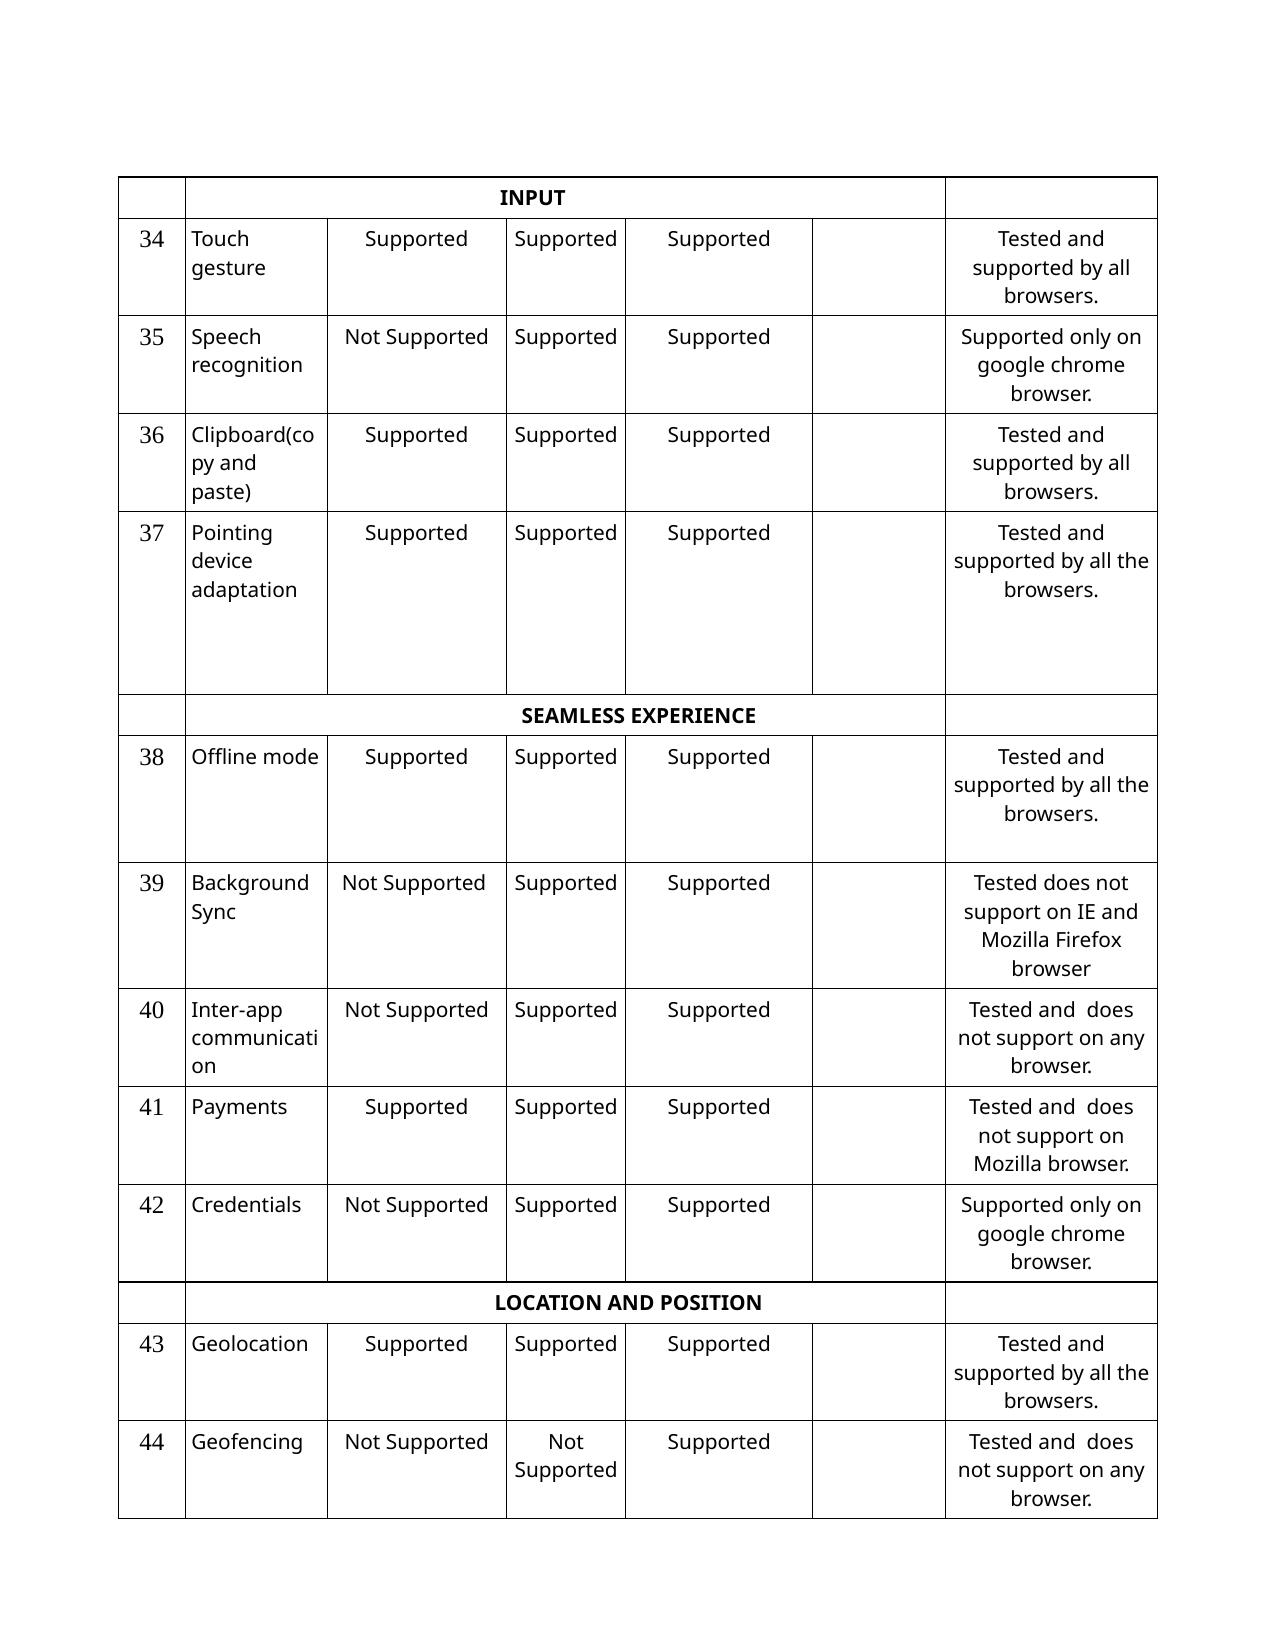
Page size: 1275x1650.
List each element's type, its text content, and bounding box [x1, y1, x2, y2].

table_cell [813, 414, 945, 511]
table_cell 37 [119, 512, 185, 694]
table_cell Supported [507, 316, 625, 413]
table_cell Not Supported [328, 316, 506, 413]
table_cell Geofencing [186, 1421, 327, 1518]
table_cell Supported [507, 863, 625, 988]
table_cell Supported [507, 1087, 625, 1183]
table_cell [813, 219, 945, 315]
table_cell Supported [626, 1324, 812, 1420]
table_cell 43 [119, 1324, 185, 1420]
table_cell Background Sync [186, 863, 327, 988]
table_cell [813, 863, 945, 988]
table_cell [946, 178, 1157, 218]
table_cell Not Supported [328, 863, 506, 988]
table_cell Not Supported [328, 1421, 506, 1518]
table_cell Tested and supported by all the browsers. [946, 512, 1157, 694]
table_cell Offline mode [186, 736, 327, 862]
table_cell [119, 1283, 185, 1323]
table_cell Supported [328, 736, 506, 862]
table_cell Supported [507, 989, 625, 1086]
table_cell Tested and supported by all the browsers. [946, 736, 1157, 862]
table_cell LOCATION AND POSITION [186, 1283, 945, 1323]
table_cell [813, 989, 945, 1086]
table_cell 36 [119, 414, 185, 511]
table_cell Payments [186, 1087, 327, 1183]
table_cell Tested and does not support on any browser. [946, 989, 1157, 1086]
table_cell Supported [507, 219, 625, 315]
table_cell [813, 1421, 945, 1518]
table_cell 44 [119, 1421, 185, 1518]
table_cell Supported [626, 1087, 812, 1183]
table_cell Supported [626, 1185, 812, 1281]
table_cell 35 [119, 316, 185, 413]
table_cell 38 [119, 736, 185, 862]
table_cell Supported [626, 316, 812, 413]
table_cell 41 [119, 1087, 185, 1183]
table_cell Not Supported [507, 1421, 625, 1518]
table_cell Supported [626, 512, 812, 694]
table_cell [813, 316, 945, 413]
table_cell [119, 178, 185, 218]
table_cell [946, 695, 1157, 735]
table_cell Tested does not support on IE and Mozilla Firefox browser [946, 863, 1157, 988]
table_cell Supported [328, 414, 506, 511]
table_cell Supported [328, 512, 506, 694]
table_cell Supported [626, 989, 812, 1086]
table_cell [813, 1185, 945, 1281]
table_cell [813, 1324, 945, 1420]
table_cell 42 [119, 1185, 185, 1281]
table_cell [813, 736, 945, 862]
table_cell Tested and supported by all the browsers. [946, 1324, 1157, 1420]
table_cell Supported [507, 414, 625, 511]
table_cell Not Supported [328, 989, 506, 1086]
table_cell INPUT [186, 178, 945, 218]
table_cell [813, 1087, 945, 1183]
table_cell Supported [626, 1421, 812, 1518]
table_cell Supported [328, 1324, 506, 1420]
table_cell 40 [119, 989, 185, 1086]
table_cell 34 [119, 219, 185, 315]
table_cell Supported [507, 512, 625, 694]
table_cell Supported only on google chrome browser. [946, 316, 1157, 413]
table_cell Supported [626, 736, 812, 862]
table_cell Supported [507, 1185, 625, 1281]
table_cell Tested and supported by all browsers. [946, 219, 1157, 315]
table_cell Supported [626, 863, 812, 988]
table_cell Supported [328, 1087, 506, 1183]
table_cell [813, 512, 945, 694]
table_cell Pointing device adaptation [186, 512, 327, 694]
table_cell Touch gesture [186, 219, 327, 315]
table_cell Supported [328, 219, 506, 315]
table_cell Supported [507, 736, 625, 862]
table_cell Clipboard(copy and paste) [186, 414, 327, 511]
table_cell Tested and supported by all browsers. [946, 414, 1157, 511]
table_cell Tested and does not support on Mozilla browser. [946, 1087, 1157, 1183]
table_cell Credentials [186, 1185, 327, 1281]
table_cell Supported only on google chrome browser. [946, 1185, 1157, 1281]
table_cell [119, 695, 185, 735]
table_cell Speech recognition [186, 316, 327, 413]
table_cell Inter-app communication [186, 989, 327, 1086]
table_cell Supported [626, 219, 812, 315]
table_cell Supported [507, 1324, 625, 1420]
table_cell SEAMLESS EXPERIENCE [186, 695, 945, 735]
table_cell Not Supported [328, 1185, 506, 1281]
table_cell Tested and does not support on any browser. [946, 1421, 1157, 1518]
table_cell Geolocation [186, 1324, 327, 1420]
table_cell Supported [626, 414, 812, 511]
table_cell [946, 1283, 1157, 1323]
table_cell 39 [119, 863, 185, 988]
